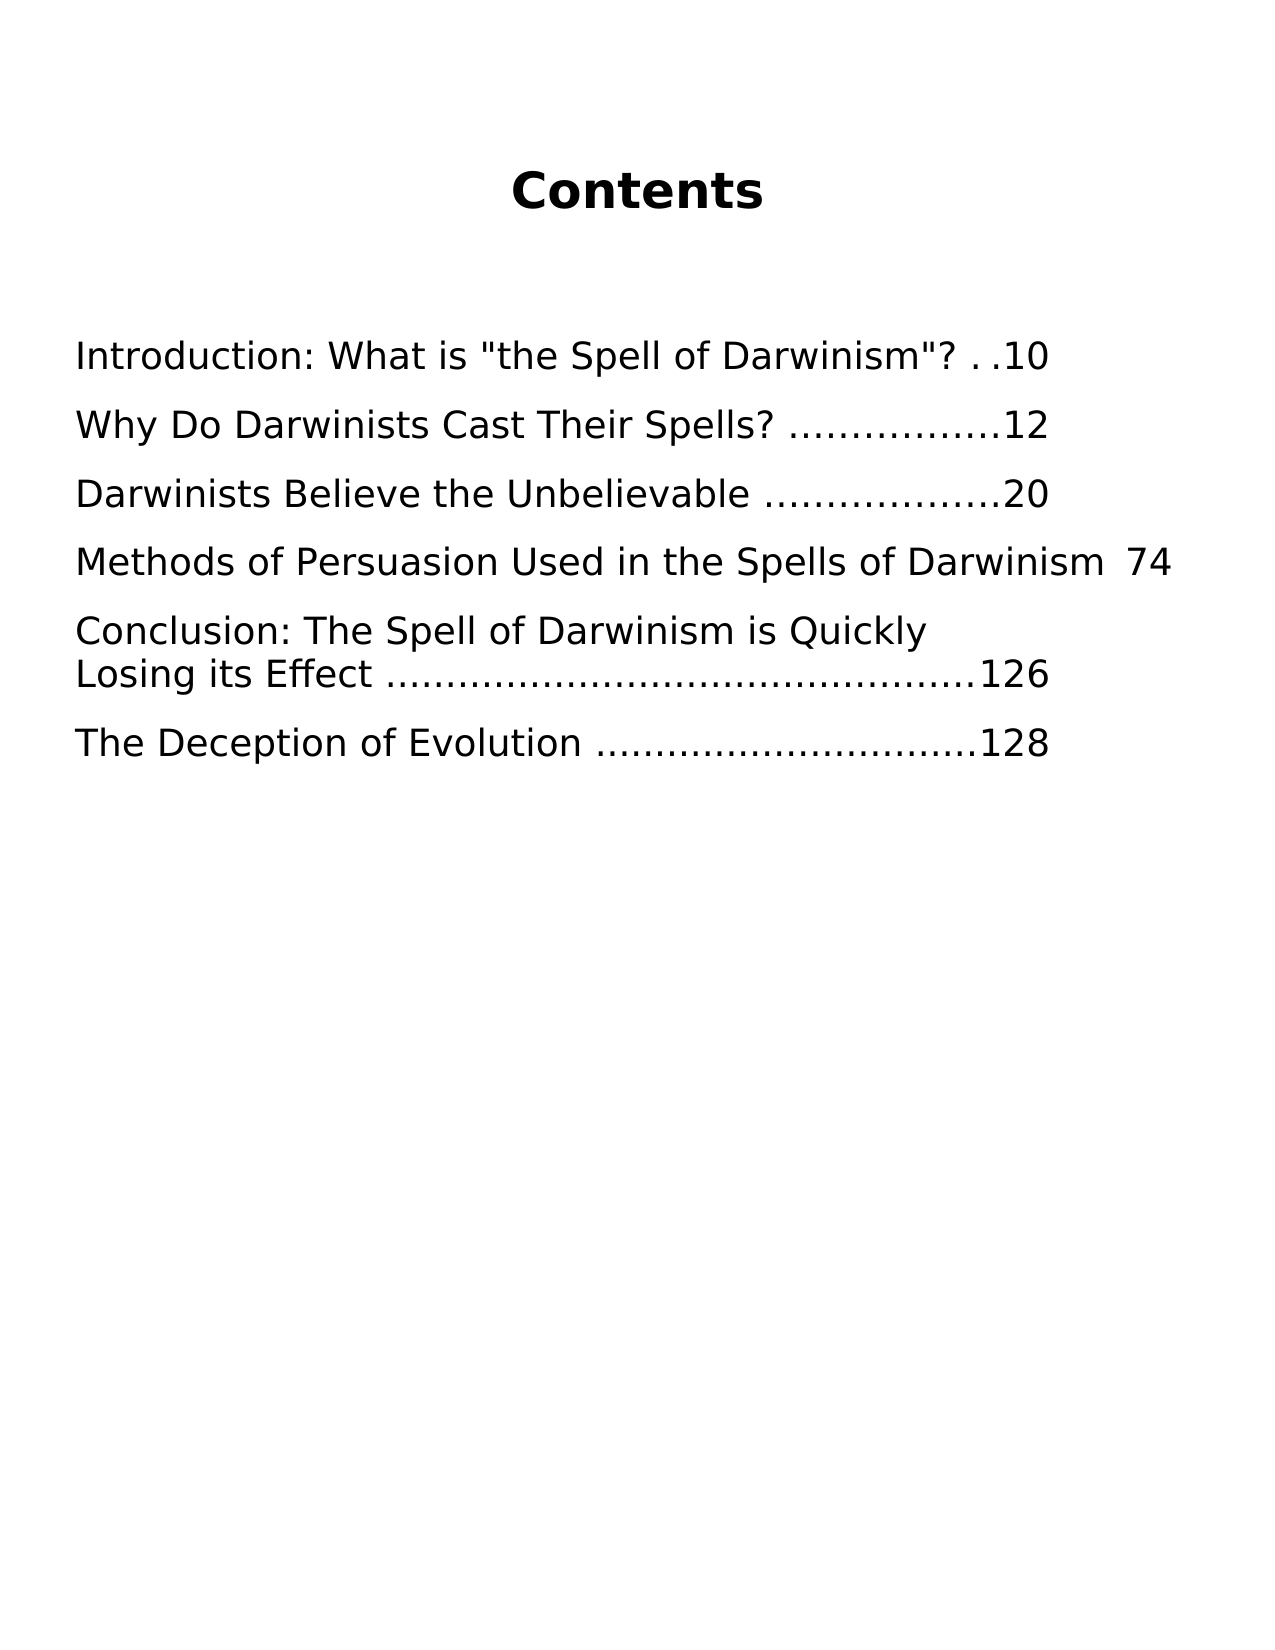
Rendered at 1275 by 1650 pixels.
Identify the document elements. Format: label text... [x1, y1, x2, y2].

subtitle Contents [75, 162, 1200, 221]
subtitle The Deception of Evolution 128 [75, 722, 1200, 765]
subtitle Methods of Persuasion Used in the Spells of Darwinism 74 [75, 541, 1200, 584]
subtitle Darwinists Believe the Unbelievable 20 [75, 472, 1200, 516]
subtitle Why Do Darwinists Cast Their Spells? 12 [75, 403, 1200, 447]
subtitle Conclusion: The Spell of Darwinism is Quickly Losing its Effect 126 [75, 609, 1200, 697]
subtitle Introduction: What is "the Spell of Darwinism"? 10 [75, 335, 1200, 378]
